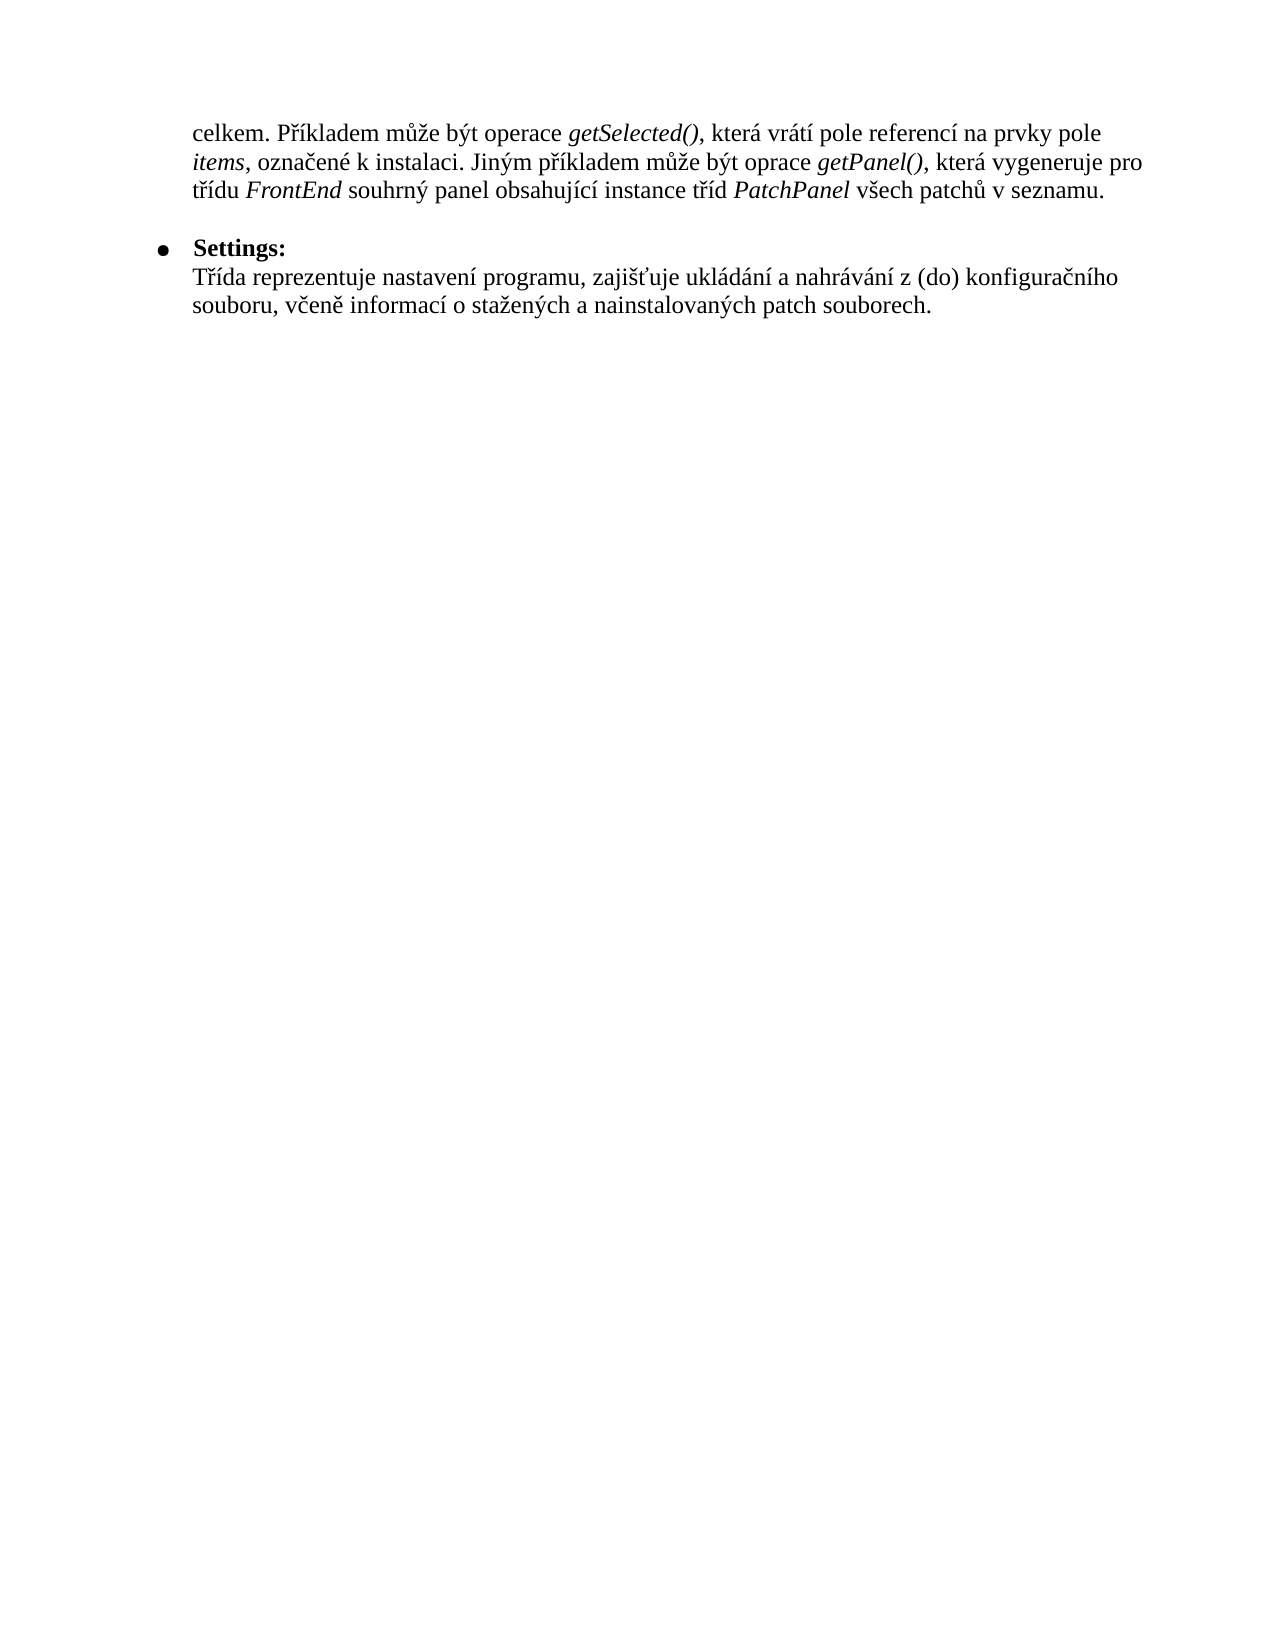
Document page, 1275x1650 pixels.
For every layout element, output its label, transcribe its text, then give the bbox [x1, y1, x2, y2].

text Třída reprezentuje nastavení programu, zajišťuje ukládání a nahrávání z (do) konfiguračního souboru, včeně informací o stažených a nainstalovaných patch souborech. [192, 262, 1157, 319]
list Settings: [156, 233, 1157, 262]
text celkem. Příkladem může být operace getSelected(), která vrátí pole referencí na prvky pole items, označené k instalaci. Jiným příkladem může být oprace getPanel(), která vygeneruje pro třídu FrontEnd souhrný panel obsahující instance tříd PatchPanel všech patchů v seznamu. [192, 118, 1157, 204]
